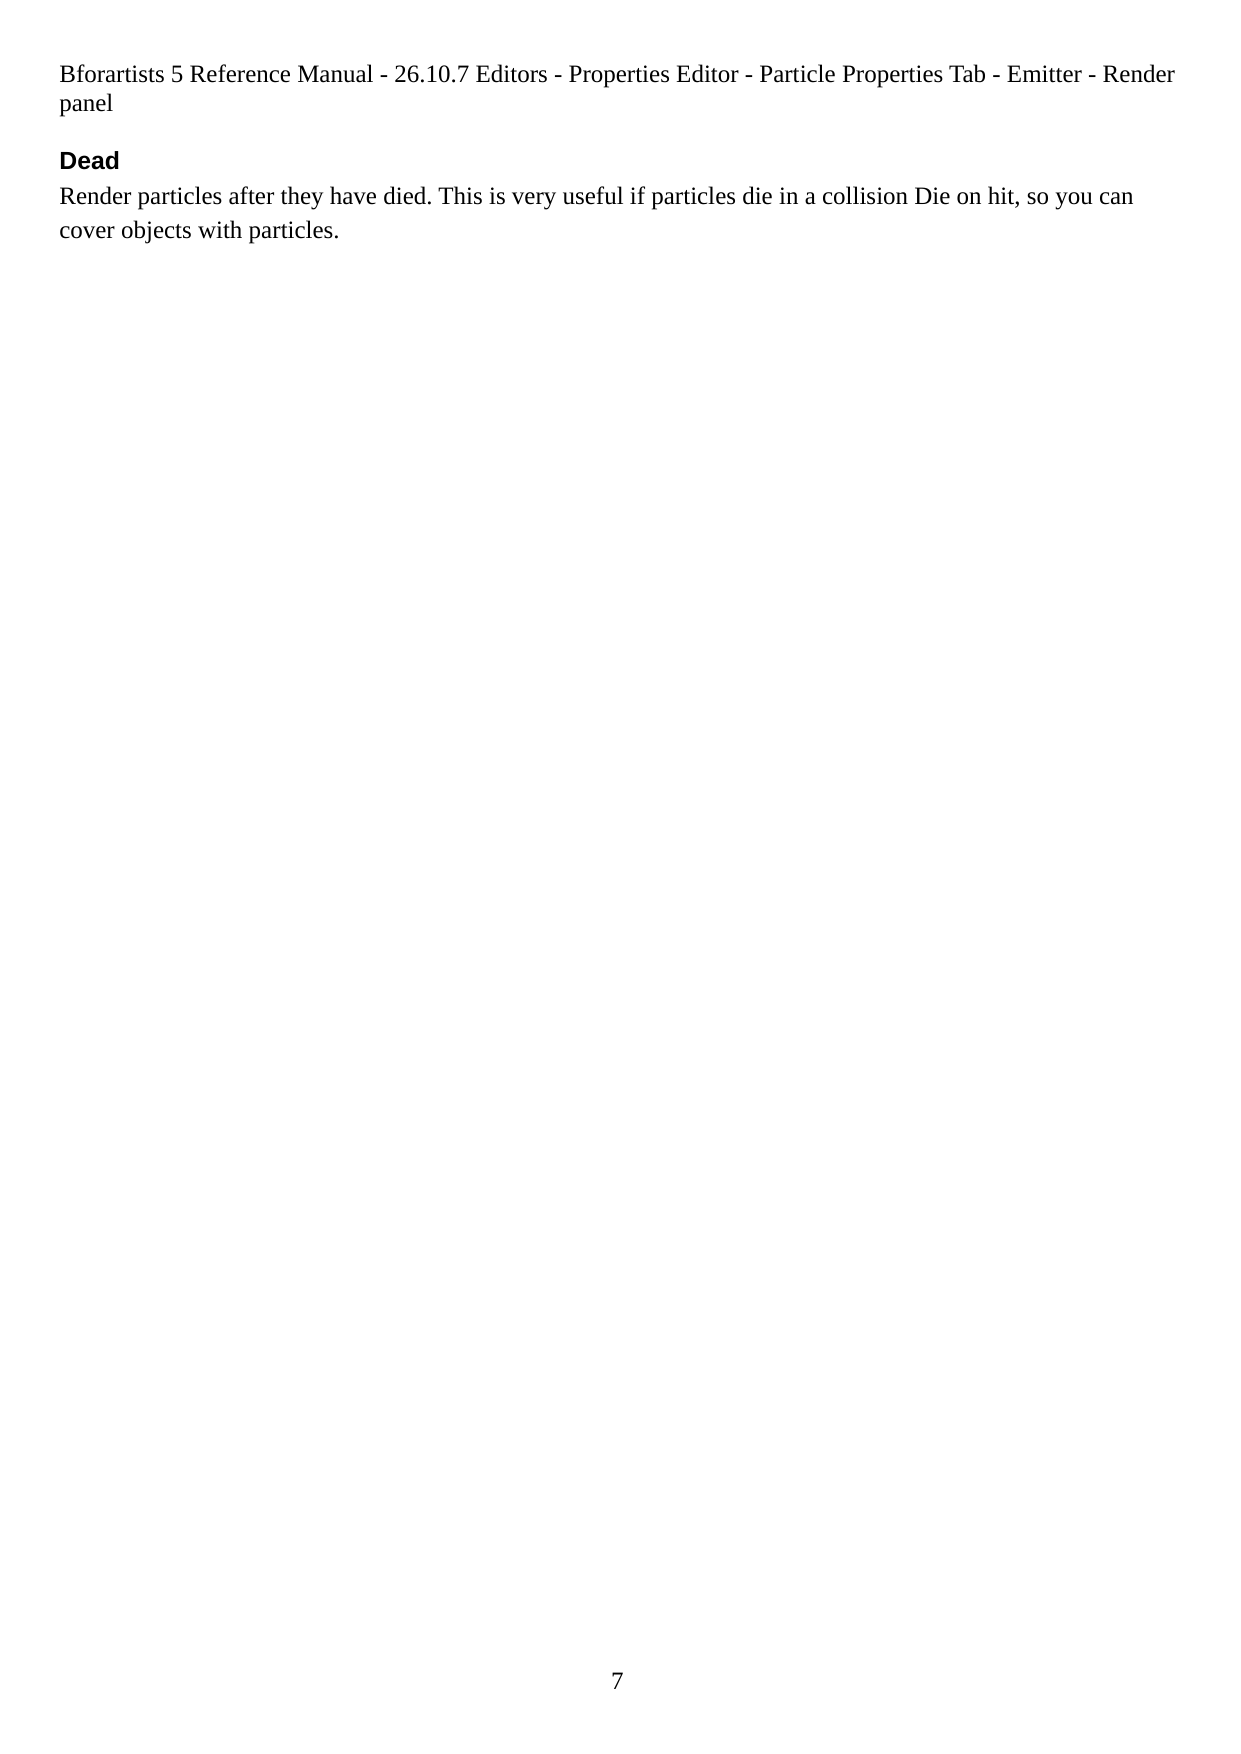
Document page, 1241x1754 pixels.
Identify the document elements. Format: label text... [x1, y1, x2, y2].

subtitle Dead [59, 146, 1181, 174]
text Render particles after they have died. This is very useful if particles die in a collision Die on hit, so you can cover objects with particles. [59, 181, 1181, 244]
